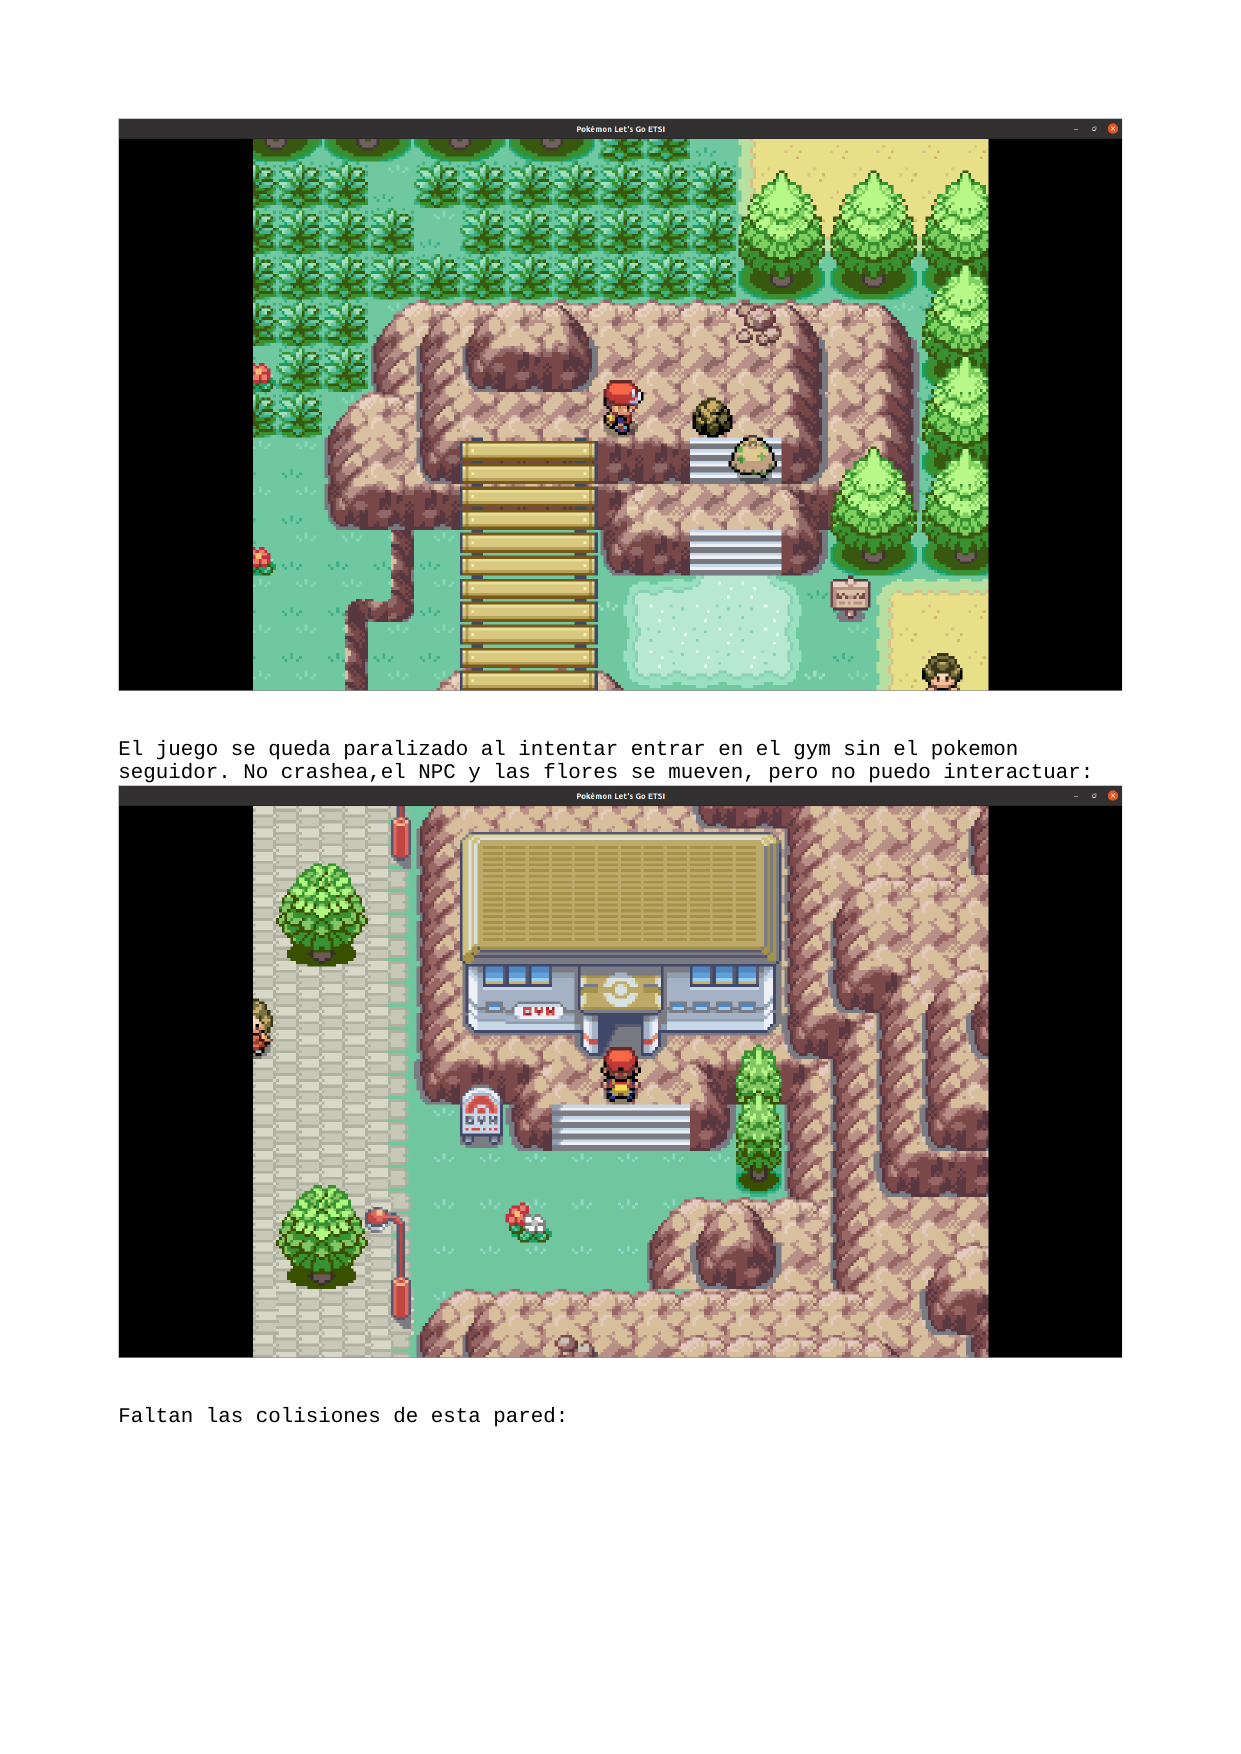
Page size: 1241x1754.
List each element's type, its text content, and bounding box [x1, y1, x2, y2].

picture [118, 785, 1123, 1358]
text Faltan las colisiones de esta pared: [118, 1405, 1122, 1429]
text El juego se queda paralizado al intentar entrar en el gym sin el pokemon seguidor. No crashea,el NPC y las flores se mueven, pero no puedo interactuar: [118, 738, 1122, 785]
picture [118, 118, 1123, 691]
